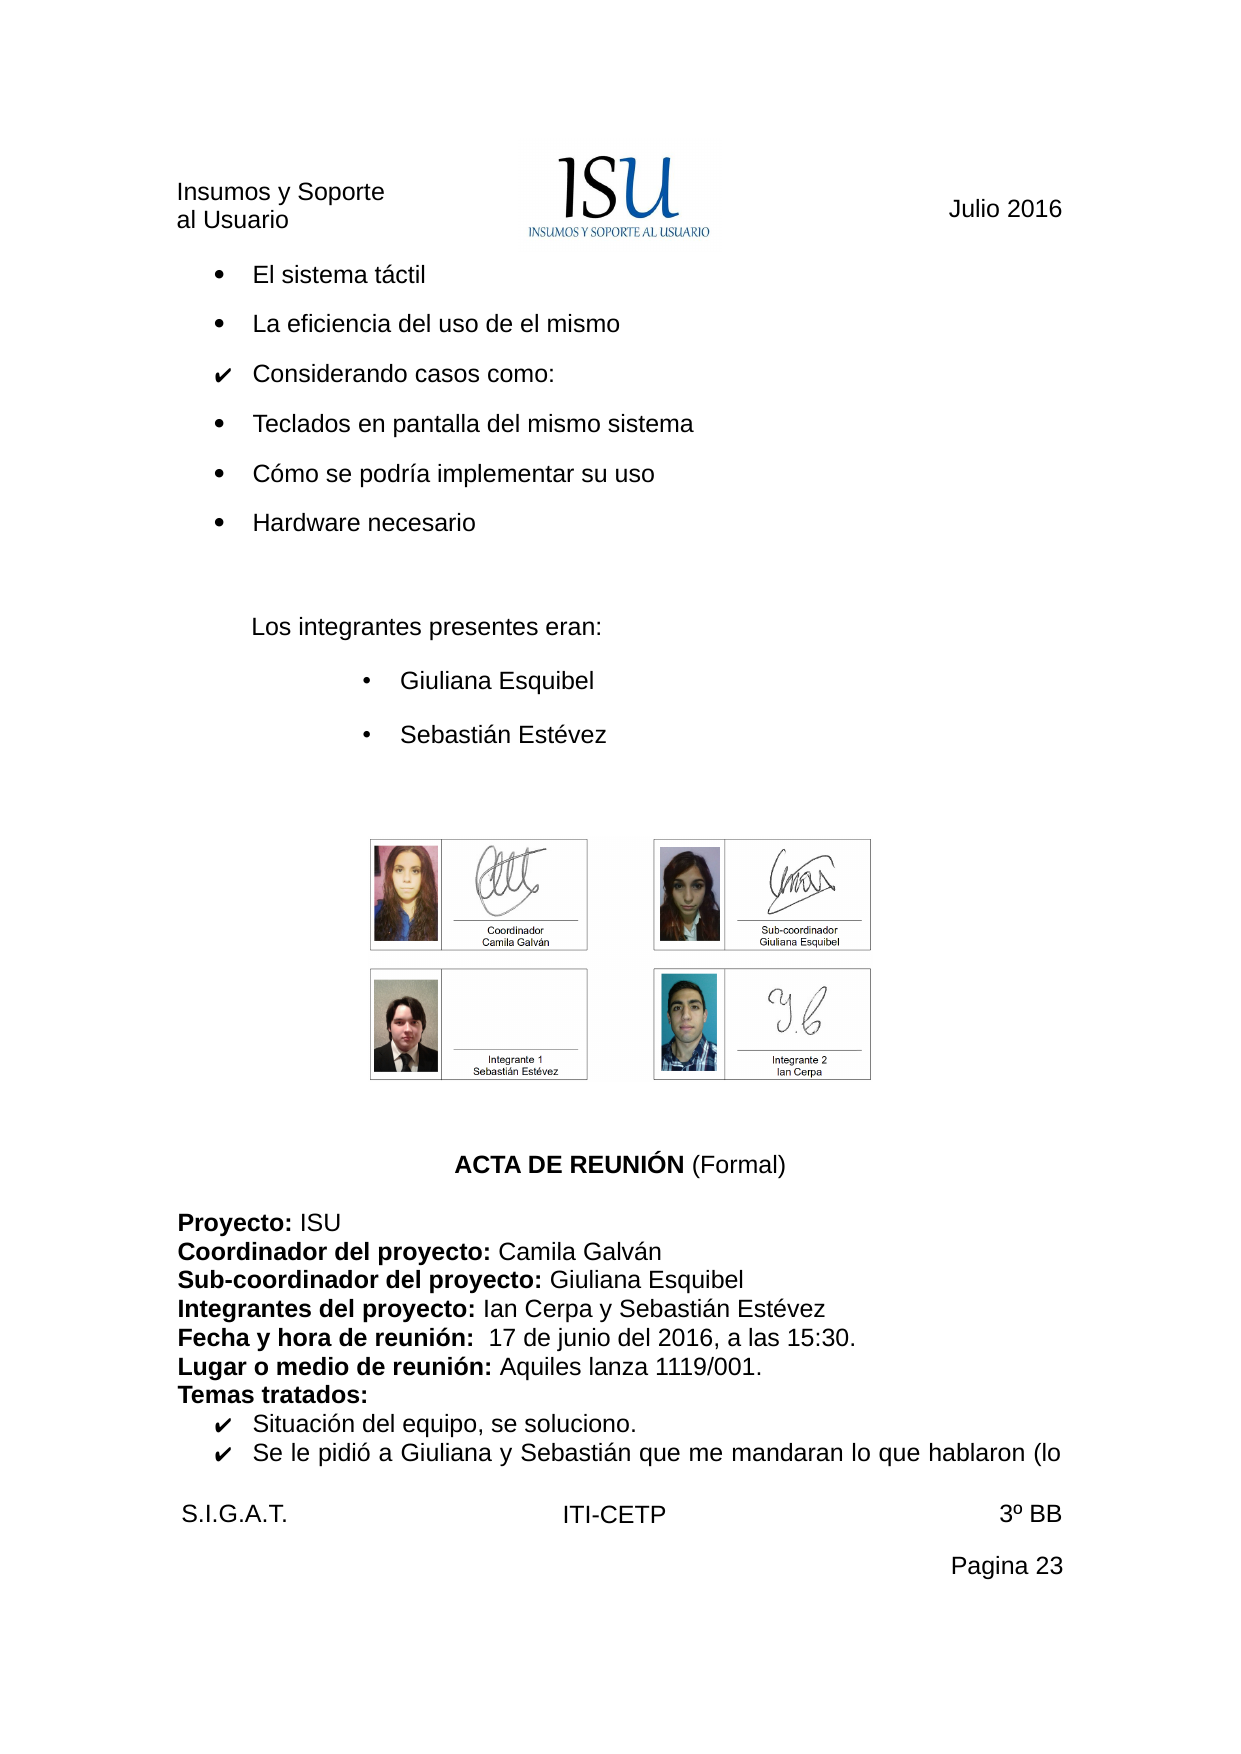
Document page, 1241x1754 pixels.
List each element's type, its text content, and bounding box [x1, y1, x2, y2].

list Se le pidió a Giuliana y Sebastián que me mandaran lo que hablaron (lo [215, 1438, 1063, 1467]
text Proyecto: ISU [177, 1208, 1063, 1237]
list Teclados en pantalla del mismo sistema [215, 409, 1063, 438]
text Los integrantes presentes eran: [177, 612, 1063, 641]
text Integrantes del proyecto: Ian Cerpa y Sebastián Estévez [177, 1294, 1063, 1323]
list Giuliana Esquibel [362, 666, 1063, 694]
list La eficiencia del uso de el mismo [215, 309, 1063, 338]
text Sub-coordinador del proyecto: Giuliana Esquibel [177, 1266, 1063, 1294]
list Sebastián Estévez [362, 719, 1063, 748]
text Temas tratados: [177, 1381, 1063, 1409]
list El sistema táctil [215, 260, 1063, 289]
text ACTA DE REUNIÓN (Formal) [177, 1151, 1063, 1179]
list Considerando casos como: [215, 359, 1063, 388]
list Situación del equipo, se soluciono. [215, 1409, 1063, 1438]
list Cómo se podría implementar su uso [215, 458, 1063, 487]
text Lugar o medio de reunión: Aquiles lanza 1119/001. [177, 1352, 1063, 1381]
text Coordinador del proyecto: Camila Galván [177, 1237, 1063, 1266]
list Hardware necesario [215, 508, 1063, 537]
text Fecha y hora de reunión: 17 de junio del 2016, a las 15:30. [177, 1323, 1063, 1352]
